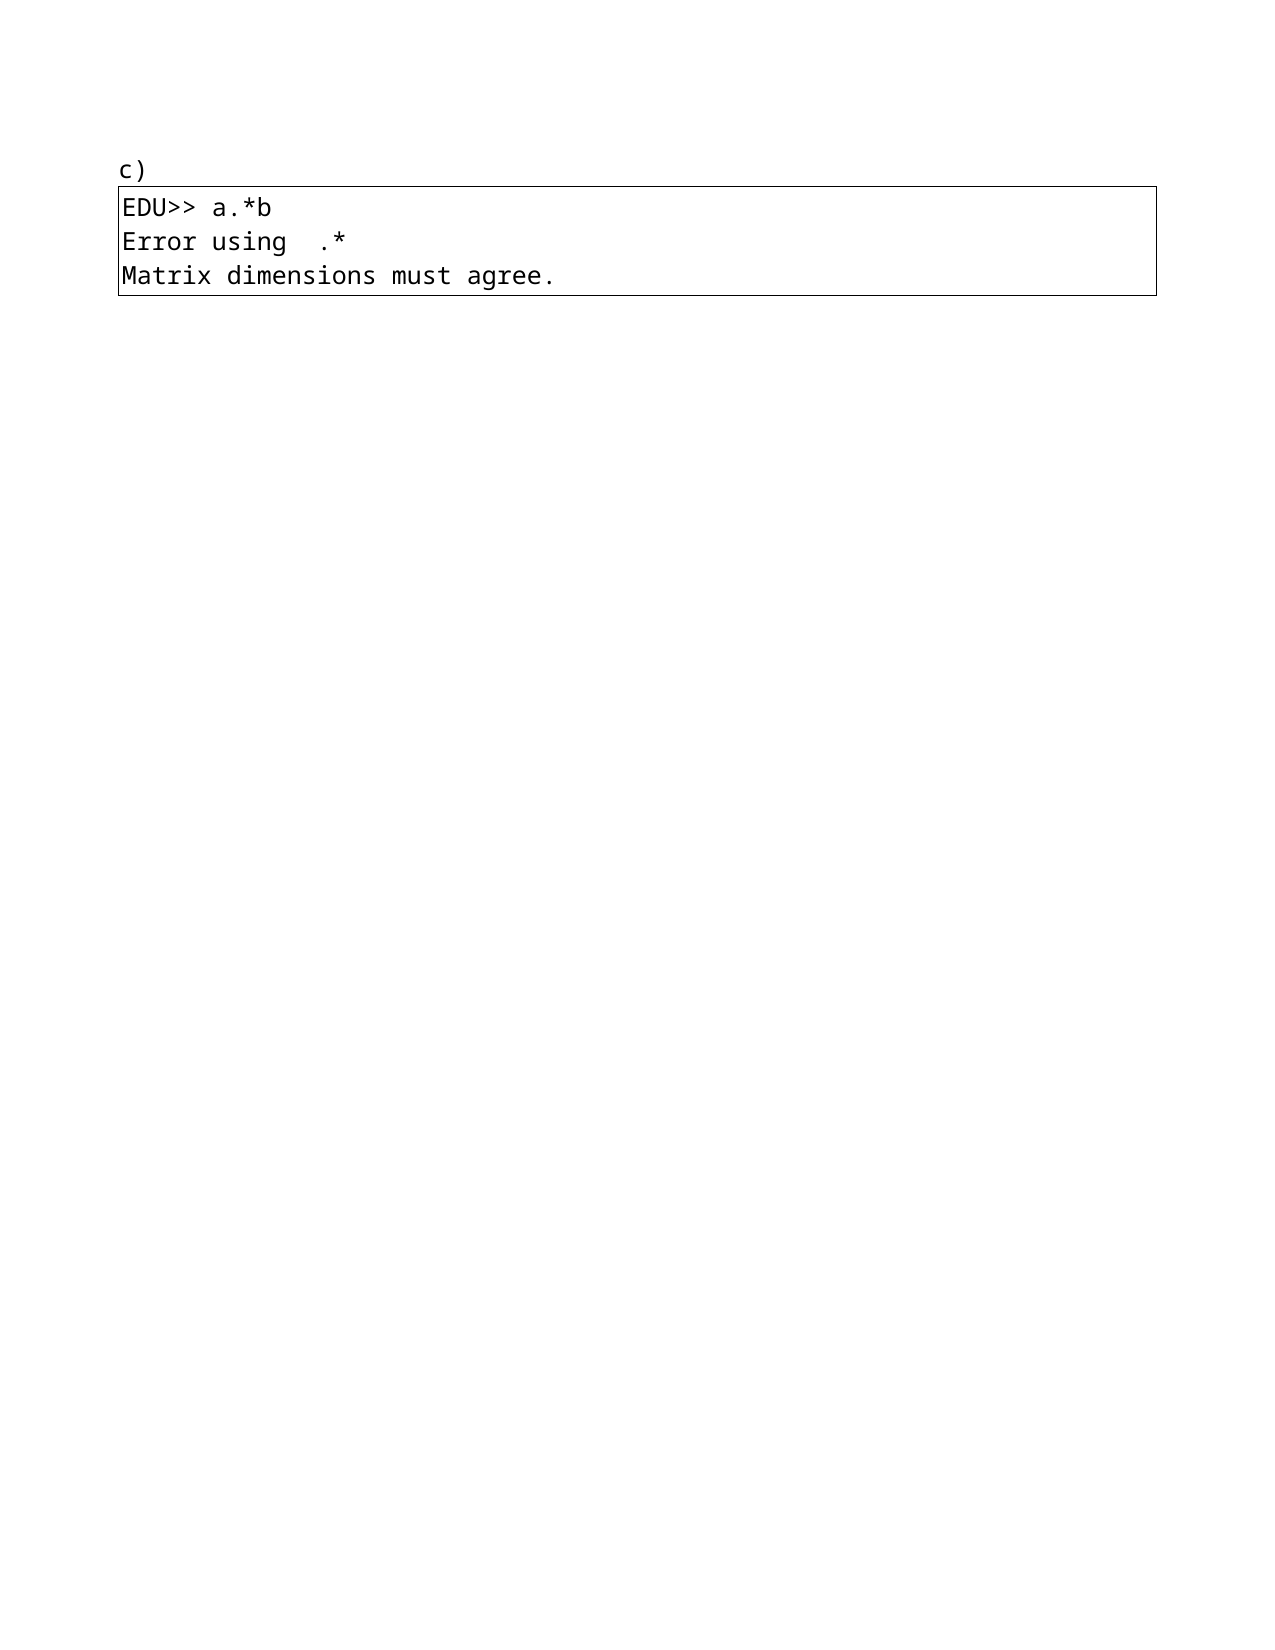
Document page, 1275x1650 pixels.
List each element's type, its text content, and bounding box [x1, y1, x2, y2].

text Matrix dimensions must agree. [119, 254, 1156, 295]
text Error using .* [119, 220, 1156, 254]
text EDU>> a.*b [119, 187, 1156, 220]
text c) [118, 152, 1157, 186]
